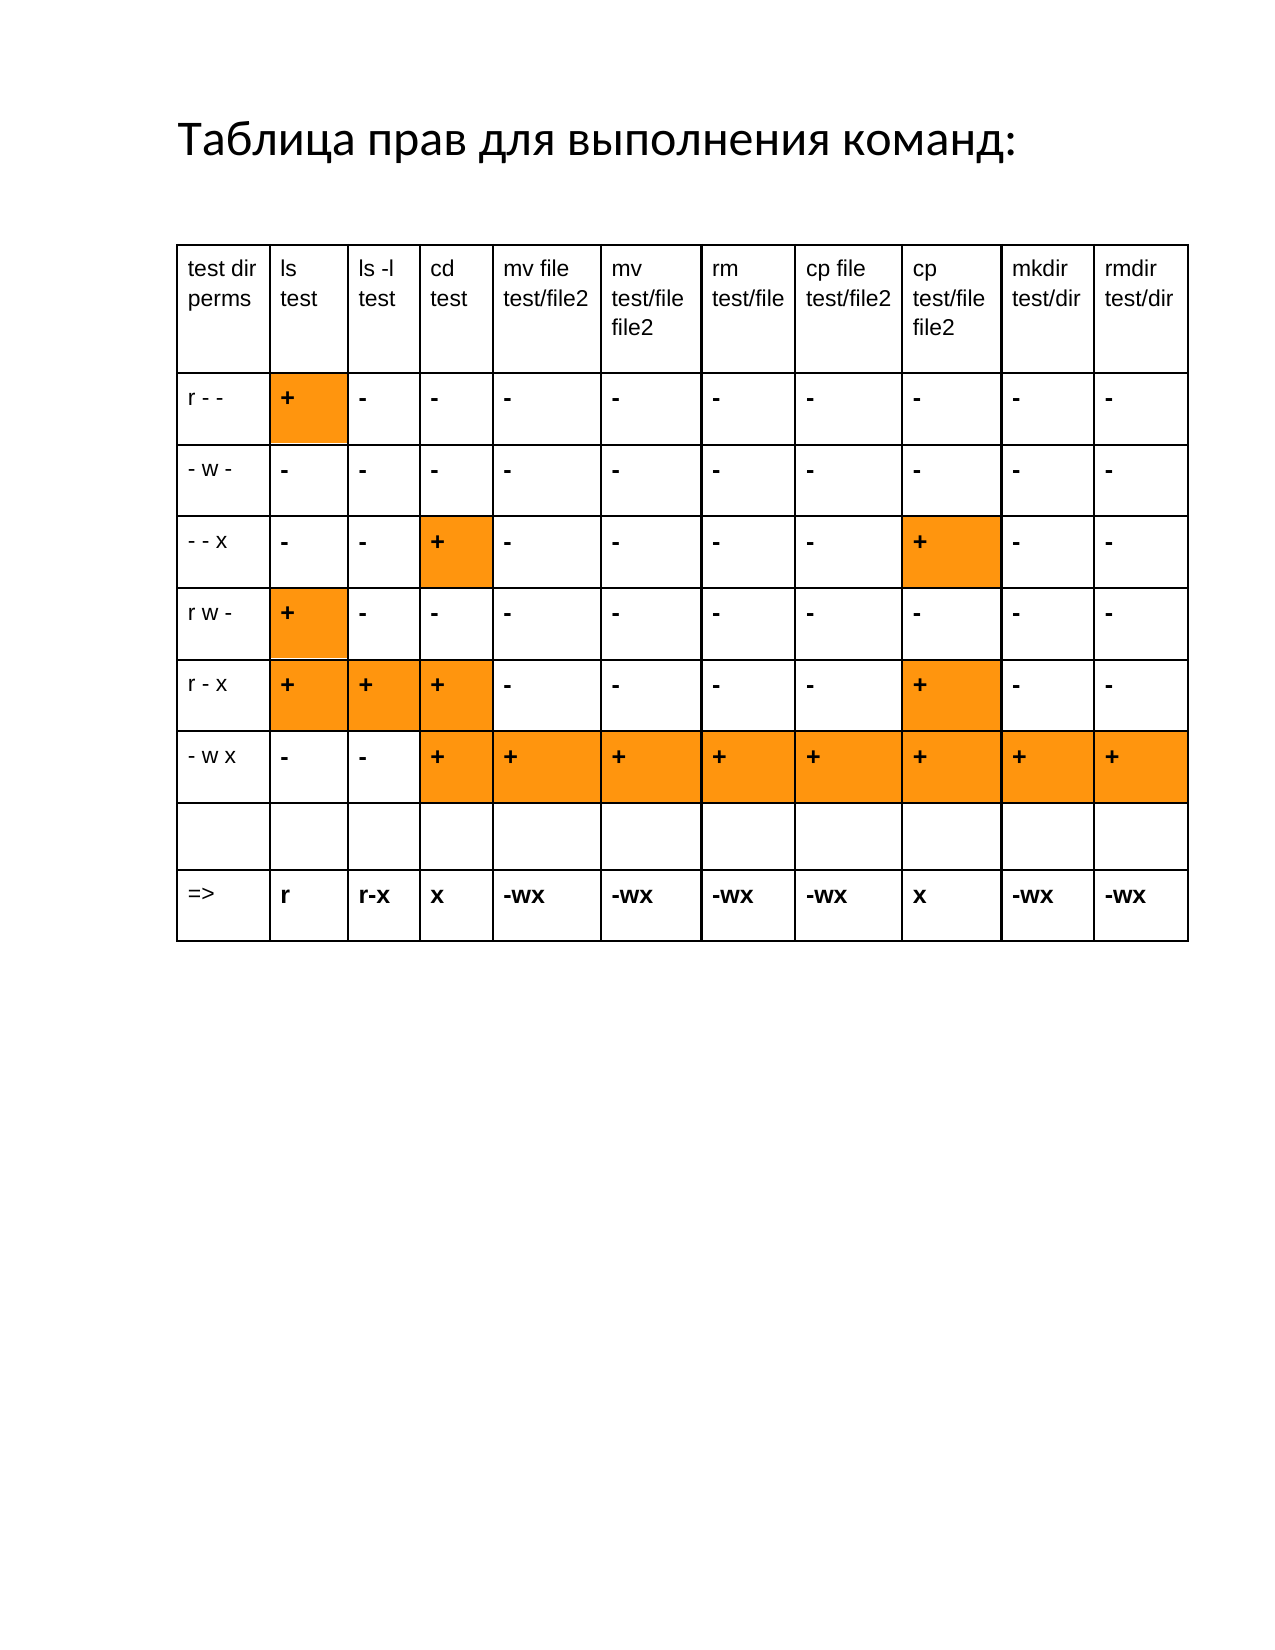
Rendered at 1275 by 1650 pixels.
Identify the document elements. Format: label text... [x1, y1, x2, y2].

table_cell - [796, 446, 901, 515]
table_cell + [421, 732, 492, 802]
table_cell - [494, 374, 600, 443]
table_cell + [494, 732, 600, 802]
table_cell [421, 804, 492, 868]
table_cell - [349, 374, 419, 443]
table_cell - [703, 589, 794, 658]
table_cell -wx [602, 871, 700, 940]
table_cell [349, 804, 419, 868]
table_cell + [421, 517, 492, 587]
table_cell + [271, 374, 347, 443]
table_cell [178, 804, 269, 868]
table_cell - [602, 589, 700, 658]
table_cell - [903, 446, 1000, 515]
table_cell -wx [796, 871, 901, 940]
table_header ls test [271, 246, 347, 372]
table_cell + [349, 661, 419, 730]
text Таблица прав для выполнения команд: [177, 118, 1186, 168]
table_cell - [1095, 517, 1187, 587]
table_cell - [796, 661, 901, 730]
table_cell - [1003, 589, 1093, 658]
table_cell - [349, 517, 419, 587]
table_cell - [494, 517, 600, 587]
table_cell + [703, 732, 794, 802]
table_cell + [271, 589, 347, 658]
table_cell - [1095, 446, 1187, 515]
table_cell + [602, 732, 700, 802]
table_cell - - x [178, 517, 269, 587]
table_cell - [349, 732, 419, 802]
table_cell - [1003, 661, 1093, 730]
table_header mv file test/file2 [494, 246, 600, 372]
table_cell - [349, 589, 419, 658]
table_cell [1095, 804, 1187, 868]
table_cell - [494, 589, 600, 658]
table_cell - [796, 589, 901, 658]
table_cell r-x [349, 871, 419, 940]
table_cell - [421, 589, 492, 658]
table_cell - [703, 661, 794, 730]
table_header mkdir test/dir [1003, 246, 1093, 372]
table_cell - [271, 517, 347, 587]
table_cell - w x [178, 732, 269, 802]
table_header cp file test/file2 [796, 246, 901, 372]
table_cell - [796, 374, 901, 443]
table_cell + [903, 732, 1000, 802]
table_cell -wx [1003, 871, 1093, 940]
table_cell - [1003, 374, 1093, 443]
table_cell + [1003, 732, 1093, 802]
table_cell -wx [703, 871, 794, 940]
table_cell r - x [178, 661, 269, 730]
table_cell - [602, 661, 700, 730]
table_cell - [903, 374, 1000, 443]
table_cell -wx [1095, 871, 1187, 940]
table_cell [796, 804, 901, 868]
table_cell + [421, 661, 492, 730]
table_cell => [178, 871, 269, 940]
table_cell r w - [178, 589, 269, 658]
table_cell - [421, 374, 492, 443]
table_cell -wx [494, 871, 600, 940]
table_header cp test/file file2 [903, 246, 1000, 372]
table_cell + [903, 661, 1000, 730]
table_cell [494, 804, 600, 868]
table_cell [903, 804, 1000, 868]
table_cell - [494, 446, 600, 515]
table_cell - [1095, 661, 1187, 730]
table_cell - [602, 517, 700, 587]
table_cell - [602, 374, 700, 443]
table_header ls -l test [349, 246, 419, 372]
table_header cd test [421, 246, 492, 372]
table_header rm test/file [703, 246, 794, 372]
table_cell - [602, 446, 700, 515]
table_cell - [703, 446, 794, 515]
table_cell - [494, 661, 600, 730]
table_cell r [271, 871, 347, 940]
table_cell - [703, 374, 794, 443]
table_cell - [903, 589, 1000, 658]
table_cell x [903, 871, 1000, 940]
table_header rmdir test/dir [1095, 246, 1187, 372]
table_cell - [271, 732, 347, 802]
table_cell - [349, 446, 419, 515]
table_cell [271, 804, 347, 868]
table_cell - [1003, 446, 1093, 515]
table_cell x [421, 871, 492, 940]
table_cell + [1095, 732, 1187, 802]
table_cell - w - [178, 446, 269, 515]
table_cell - [1095, 589, 1187, 658]
table_cell - [796, 517, 901, 587]
table_cell [602, 804, 700, 868]
table_cell r - - [178, 374, 269, 443]
table_cell [703, 804, 794, 868]
table_cell - [1003, 517, 1093, 587]
table_cell + [271, 661, 347, 730]
table_header test dir perms [178, 246, 269, 372]
table_cell - [703, 517, 794, 587]
table_cell + [796, 732, 901, 802]
table_cell - [1095, 374, 1187, 443]
table_cell [1003, 804, 1093, 868]
table_header mv test/file file2 [602, 246, 700, 372]
table_cell + [903, 517, 1000, 587]
table_cell - [271, 446, 347, 515]
table_cell - [421, 446, 492, 515]
